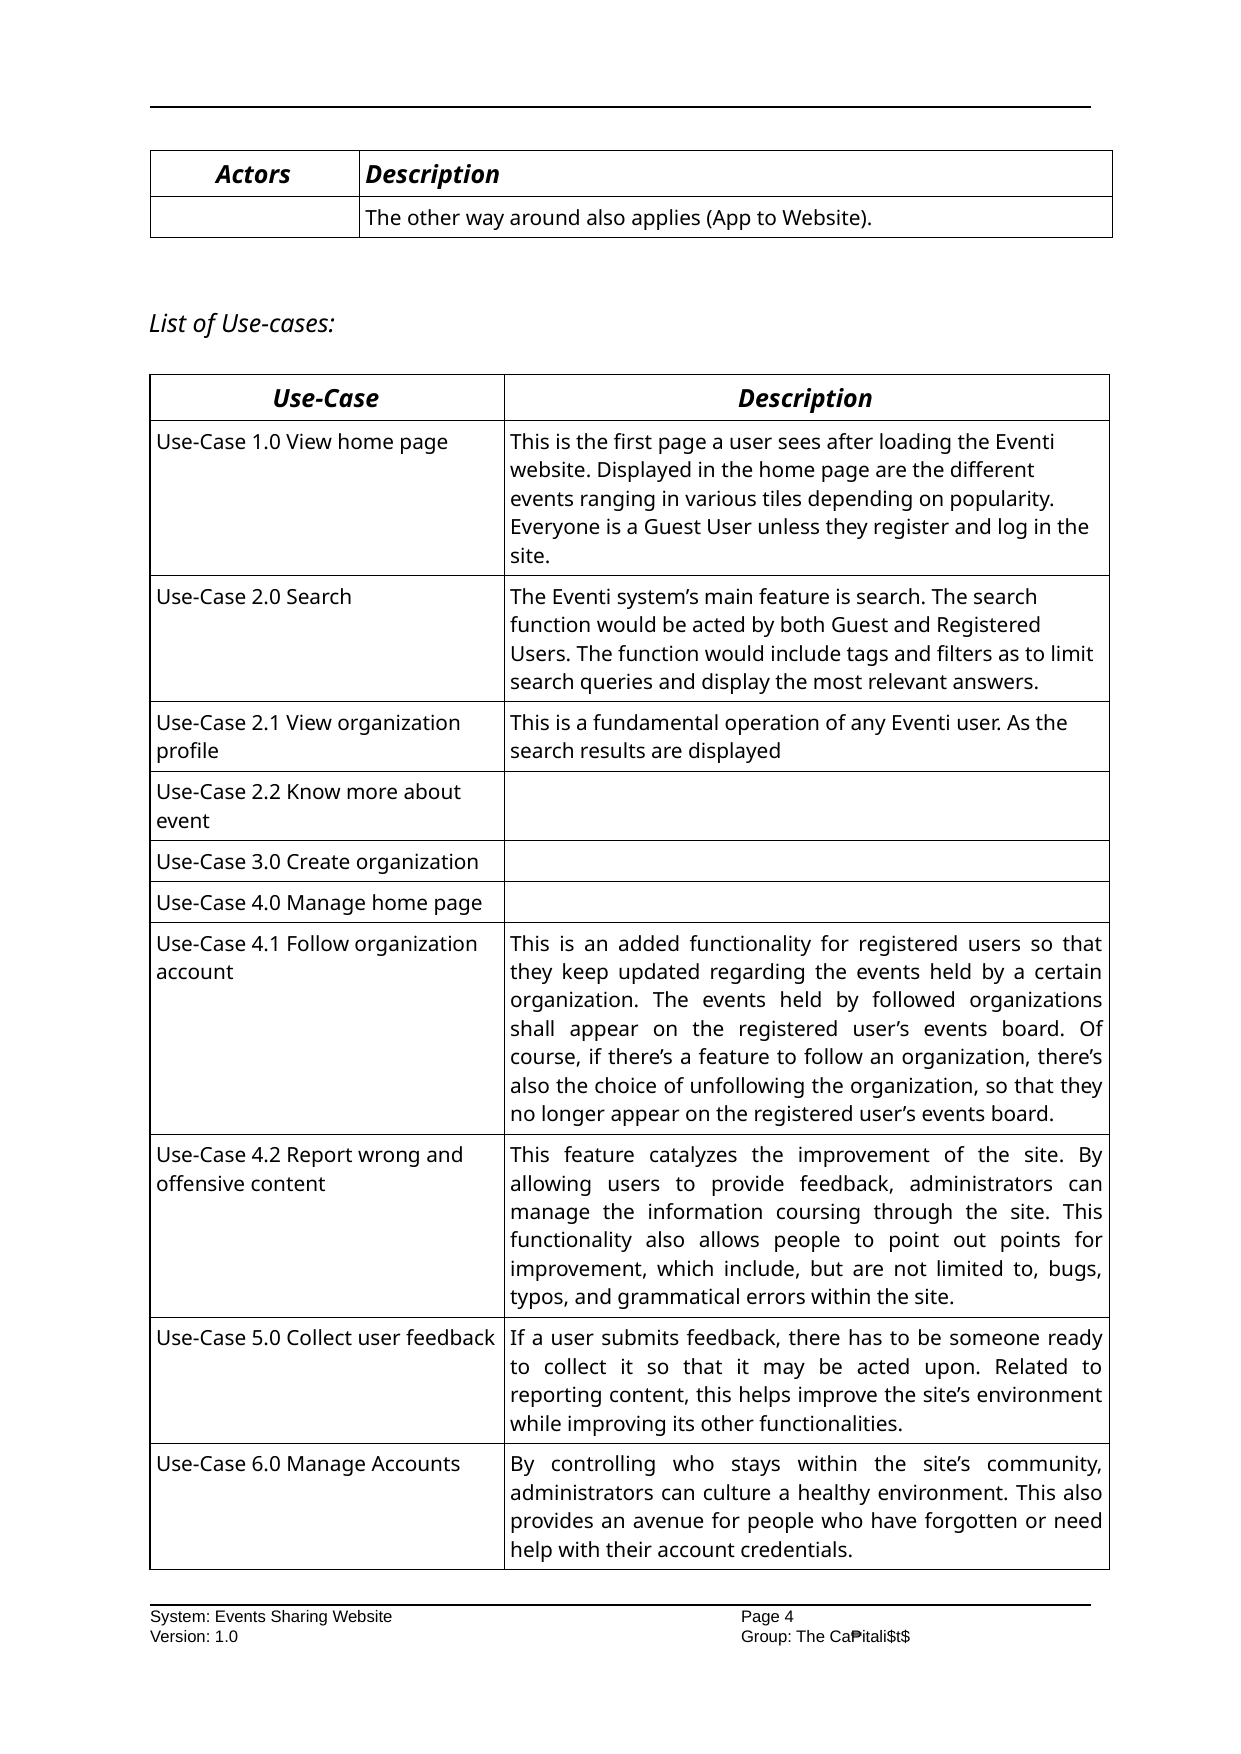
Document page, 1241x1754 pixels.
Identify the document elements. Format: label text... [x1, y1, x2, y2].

table_cell [505, 841, 1109, 881]
table_cell By controlling who stays within the site’s community, administrators can culture a healthy environment. This also provides an avenue for people who have forgotten or need help with their account credentials. [505, 1444, 1109, 1569]
table_header Use-Case [151, 375, 504, 420]
table_cell Use-Case 2.0 Search [151, 576, 504, 701]
table_cell [505, 882, 1109, 922]
table_header Description [360, 151, 1112, 196]
table_cell Use-Case 3.0 Create organization [151, 841, 504, 881]
table_cell Use-Case 6.0 Manage Accounts [151, 1444, 504, 1569]
table_cell Use-Case 4.1 Follow organization account [151, 923, 504, 1133]
table_cell Use-Case 4.0 Manage home page [151, 882, 504, 922]
table_cell The Eventi system’s main feature is search. The search function would be acted by both Guest and Registered Users. The function would include tags and filters as to limit search queries and display the most relevant answers. [505, 576, 1109, 701]
table_header Actors [151, 151, 359, 196]
table_cell Use-Case 1.0 View home page [151, 421, 504, 575]
table_cell Use-Case 2.2 Know more about event [151, 772, 504, 840]
table_cell This is a fundamental operation of any Eventi user. As the search results are displayed [505, 702, 1109, 771]
table_cell The other way around also applies (App to Website). [360, 197, 1112, 237]
table_cell This is an added functionality for registered users so that they keep updated regarding the events held by a certain organization. The events held by followed organizations shall appear on the registered user’s events board. Of course, if there’s a feature to follow an organization, there’s also the choice of unfollowing the organization, so that they no longer appear on the registered user’s events board. [505, 923, 1109, 1133]
table_cell This is the first page a user sees after loading the Eventi website. Displayed in the home page are the different events ranging in various tiles depending on popularity. Everyone is a Guest User unless they register and log in the site. [505, 421, 1109, 575]
table_header Description [505, 375, 1109, 420]
text List of Use-cases: [148, 306, 1091, 340]
table_cell Use-Case 5.0 Collect user feedback [151, 1318, 504, 1443]
table_cell If a user submits feedback, there has to be someone ready to collect it so that it may be acted upon. Related to reporting content, this helps improve the site’s environment while improving its other functionalities. [505, 1318, 1109, 1443]
table_cell [505, 772, 1109, 840]
table_cell Use-Case 4.2 Report wrong and offensive content [151, 1135, 504, 1317]
table_cell This feature catalyzes the improvement of the site. By allowing users to provide feedback, administrators can manage the information coursing through the site. This functionality also allows people to point out points for improvement, which include, but are not limited to, bugs, typos, and grammatical errors within the site. [505, 1135, 1109, 1317]
table_cell Use-Case 2.1 View organization profile [151, 702, 504, 771]
table_cell [151, 197, 359, 237]
